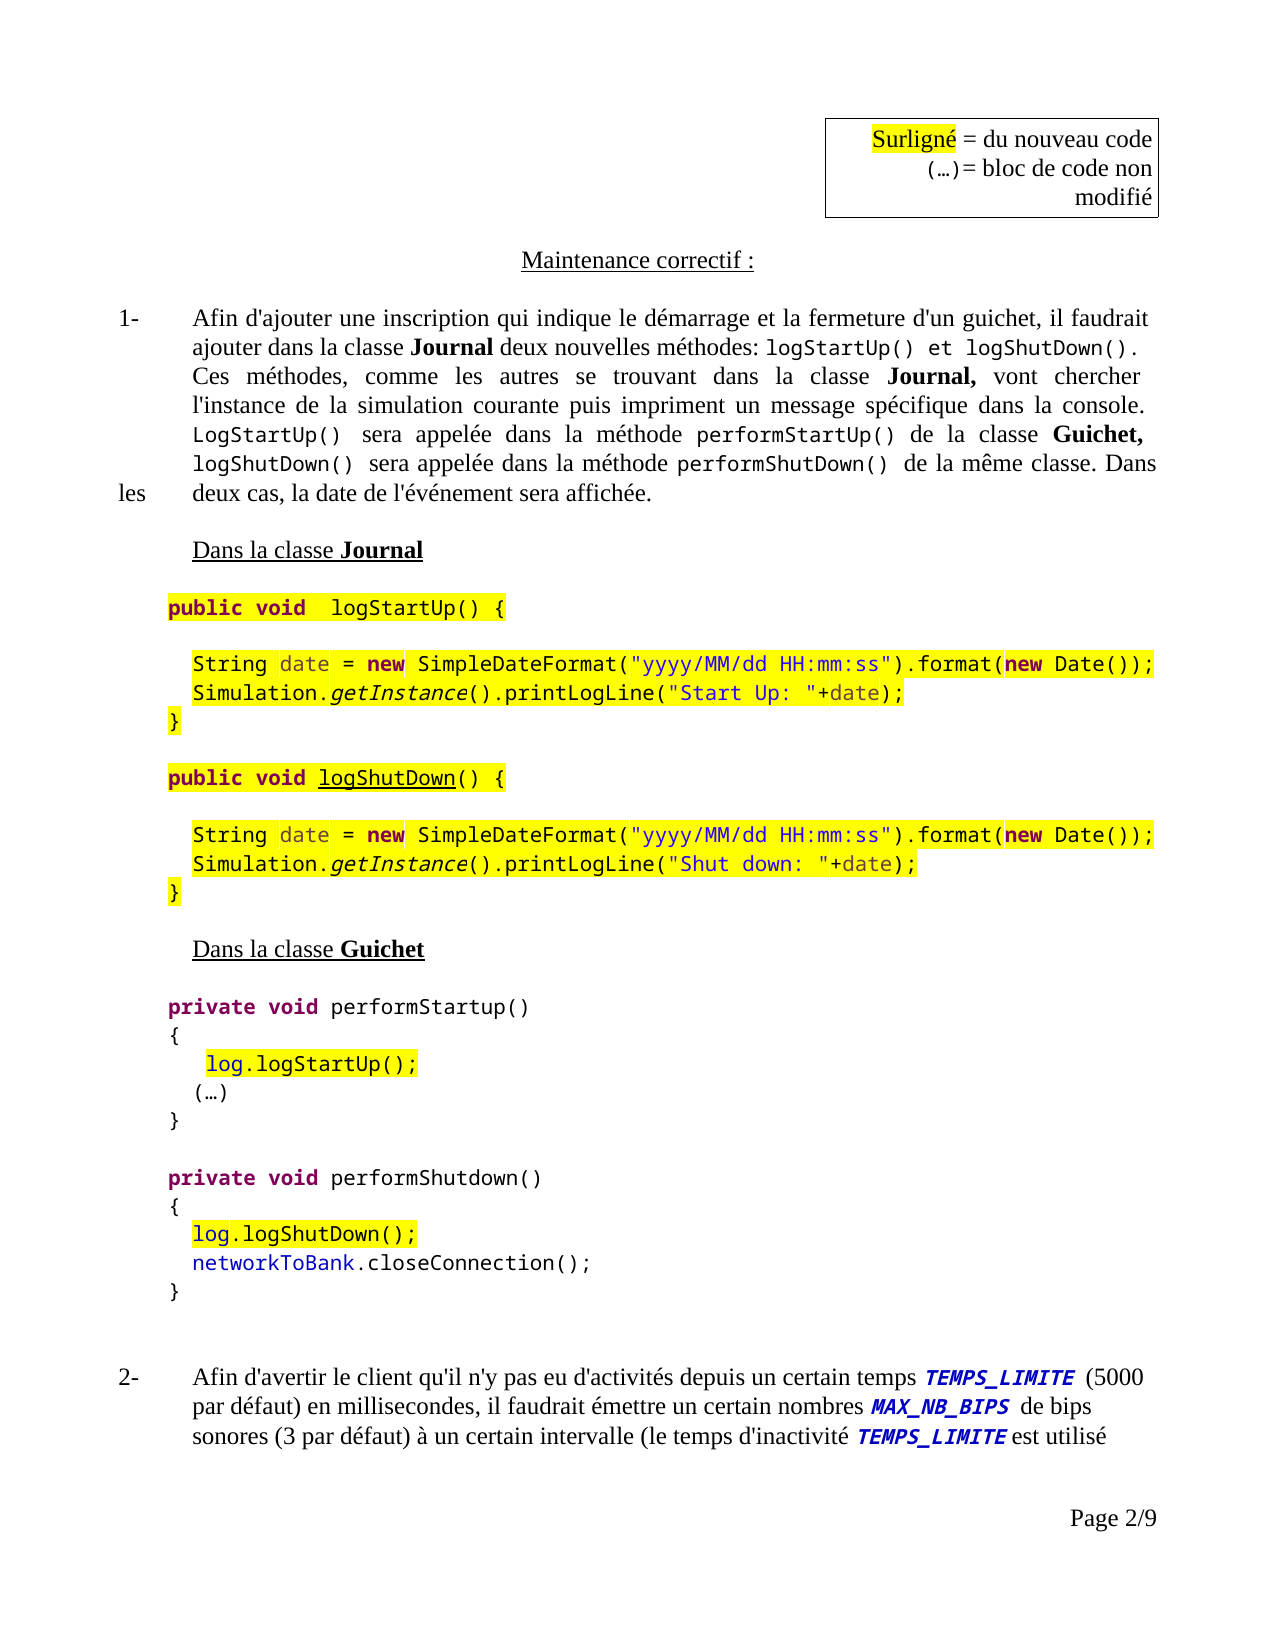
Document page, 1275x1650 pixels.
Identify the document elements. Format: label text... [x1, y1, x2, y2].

text String date = new SimpleDateFormat("yyyy/MM/dd HH:mm:ss").format(new Date()); [118, 649, 1157, 678]
text { [118, 1020, 1157, 1049]
text } [118, 706, 1157, 735]
text } [118, 1276, 1157, 1305]
text } [118, 1106, 1157, 1134]
text Simulation.getInstance().printLogLine("Shut down: "+date); [118, 849, 1157, 877]
text 2- Afin d'avertir le client qu'il n'y pas eu d'activités depuis un certain temps TEMPS_LIMITE (5000 par défaut) en millisecondes, il faudrait émettre un certain nombres MAX_NB_BIPS de bips sonores (3 par défaut) à un certain intervalle (le temps d'inactivité TEMPS_LIMITE est utilisé [118, 1362, 1157, 1450]
text Simulation.getInstance().printLogLine("Start Up: "+date); [118, 678, 1157, 706]
text private void performStartup() [118, 992, 1157, 1020]
text log.logStartUp(); [118, 1049, 1157, 1077]
text Dans la classe Guichet [118, 934, 1157, 963]
text public void logStartUp() { [118, 593, 1157, 621]
table_header Surligné = du nouveau code (…)= bloc de code non modifié [826, 119, 1158, 217]
text Dans la classe Journal [118, 535, 1157, 564]
text networkToBank.closeConnection(); [118, 1248, 1157, 1276]
text } [118, 877, 1157, 906]
text String date = new SimpleDateFormat("yyyy/MM/dd HH:mm:ss").format(new Date()); [118, 820, 1157, 849]
text Ces méthodes, comme les autres se trouvant dans la classe Journal, vont chercher l'instance de la simulation courante puis impriment un message spécifique dans la console. LogStartUp() sera appelée dans la méthode performStartUp() de la classe Guichet, logShutDown() sera appelée dans la méthode performShutDown() de la même classe. Dans les deux cas, la date de l'événement sera affichée. [118, 361, 1157, 506]
text public void logShutDown() { [118, 763, 1157, 792]
text { [118, 1191, 1157, 1219]
text log.logShutDown(); [118, 1219, 1157, 1248]
text (…) [118, 1077, 1157, 1106]
text 1- Afin d'ajouter une inscription qui indique le démarrage et la fermeture d'un guichet, il faudrait ajouter dans la classe Journal deux nouvelles méthodes: logStartUp() et logShutDown(). [118, 303, 1157, 361]
text private void performShutdown() [118, 1163, 1157, 1191]
text Maintenance correctif : [118, 246, 1157, 274]
